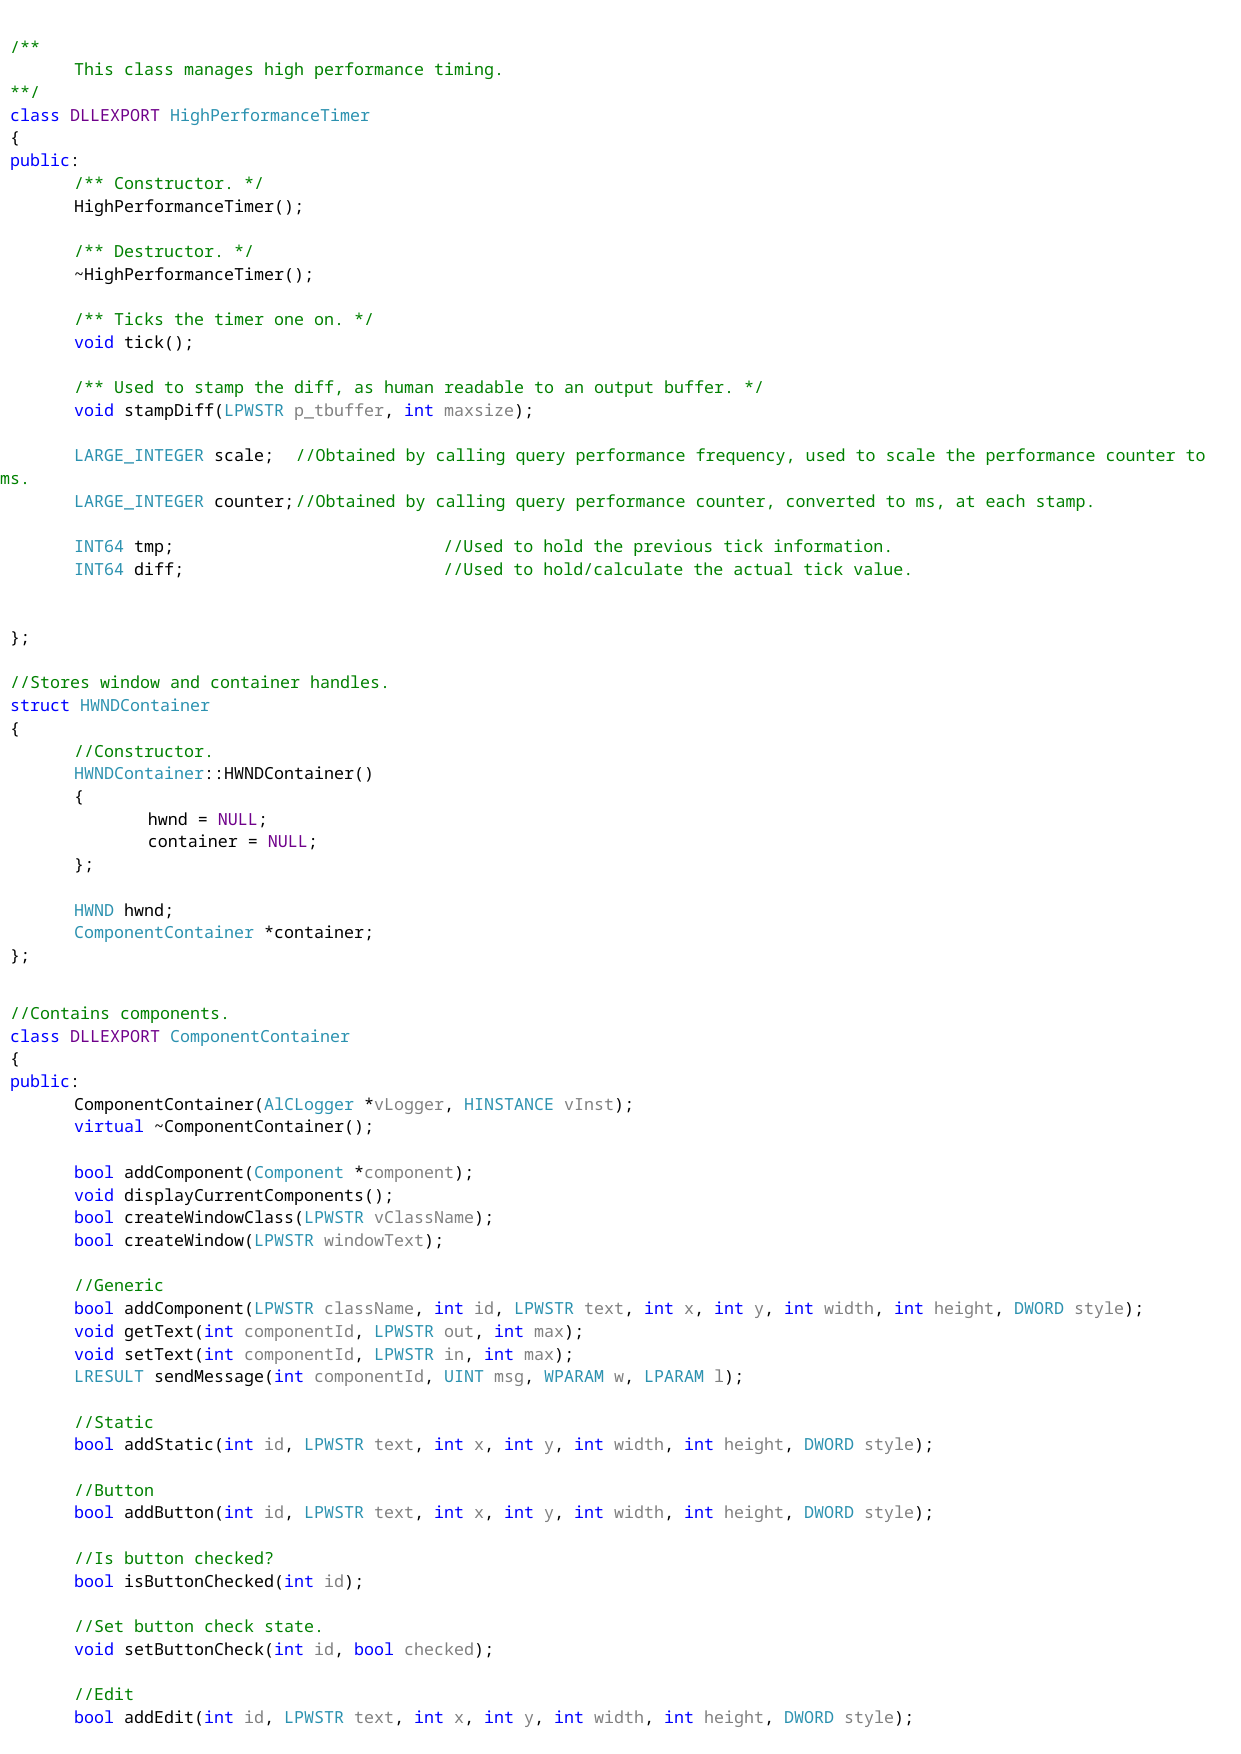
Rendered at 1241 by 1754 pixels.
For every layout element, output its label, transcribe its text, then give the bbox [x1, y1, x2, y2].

text struct HWNDContainer [0, 694, 1240, 716]
text This class manages high performance timing. [0, 58, 1240, 81]
text HWND hwnd; [0, 898, 1240, 921]
text //Button [0, 1478, 1240, 1501]
text void displayCurrentComponents(); [0, 1183, 1240, 1206]
text bool addStatic(int id, LPWSTR text, int x, int y, int width, int height, DWORD style); [0, 1433, 1240, 1456]
text INT64 tmp; //Used to hold the previous tick information. [0, 535, 1240, 557]
text //Static [0, 1410, 1240, 1433]
text ComponentContainer *container; [0, 921, 1240, 943]
text bool isButtonChecked(int id); [0, 1569, 1240, 1592]
text void getText(int componentId, LPWSTR out, int max); [0, 1319, 1240, 1342]
text container = NULL; [0, 830, 1240, 853]
text void setText(int componentId, LPWSTR in, int max); [0, 1342, 1240, 1365]
text //Stores window and container handles. [0, 671, 1240, 694]
text }; [0, 626, 1240, 648]
text HighPerformanceTimer(); [0, 194, 1240, 217]
text virtual ~ComponentContainer(); [0, 1115, 1240, 1138]
text //Set button check state. [0, 1614, 1240, 1637]
text //Edit [0, 1683, 1240, 1705]
text void stampDiff(LPWSTR p_tbuffer, int maxsize); [0, 398, 1240, 421]
text ComponentContainer(AlCLogger *vLogger, HINSTANCE vInst); [0, 1092, 1240, 1115]
text bool createWindowClass(LPWSTR vClassName); [0, 1206, 1240, 1228]
text LRESULT sendMessage(int componentId, UINT msg, WPARAM w, LPARAM l); [0, 1365, 1240, 1387]
text void tick(); [0, 330, 1240, 353]
text bool addButton(int id, LPWSTR text, int x, int y, int width, int height, DWORD style); [0, 1501, 1240, 1524]
text /** [0, 35, 1240, 58]
text { [0, 716, 1240, 739]
text //Generic [0, 1274, 1240, 1297]
text class DLLEXPORT HighPerformanceTimer [0, 103, 1240, 126]
text LARGE_INTEGER scale; //Obtained by calling query performance frequency, used to scale the performance counter to ms. [0, 444, 1240, 489]
text /** Destructor. */ [0, 239, 1240, 262]
text public: [0, 149, 1240, 171]
text bool addComponent(LPWSTR className, int id, LPWSTR text, int x, int y, int width, int height, DWORD style); [0, 1297, 1240, 1319]
text }; [0, 853, 1240, 875]
text /** Used to stamp the diff, as human readable to an output buffer. */ [0, 376, 1240, 398]
text INT64 diff; //Used to hold/calculate the actual tick value. [0, 557, 1240, 580]
text { [0, 784, 1240, 807]
text bool addEdit(int id, LPWSTR text, int x, int y, int width, int height, DWORD style); [0, 1705, 1240, 1728]
text bool addComponent(Component *component); [0, 1160, 1240, 1183]
text class DLLEXPORT ComponentContainer [0, 1024, 1240, 1047]
text LARGE_INTEGER counter; //Obtained by calling query performance counter, converted to ms, at each stamp. [0, 489, 1240, 512]
text { [0, 1047, 1240, 1069]
text //Constructor. [0, 739, 1240, 762]
text ~HighPerformanceTimer(); [0, 262, 1240, 285]
text **/ [0, 81, 1240, 103]
text //Is button checked? [0, 1546, 1240, 1569]
text hwnd = NULL; [0, 807, 1240, 830]
text HWNDContainer::HWNDContainer() [0, 762, 1240, 784]
text //Contains components. [0, 1001, 1240, 1024]
text /** Constructor. */ [0, 171, 1240, 194]
text bool createWindow(LPWSTR windowText); [0, 1228, 1240, 1251]
text { [0, 126, 1240, 149]
text }; [0, 943, 1240, 966]
text public: [0, 1069, 1240, 1092]
text void setButtonCheck(int id, bool checked); [0, 1637, 1240, 1660]
text /** Ticks the timer one on. */ [0, 308, 1240, 330]
